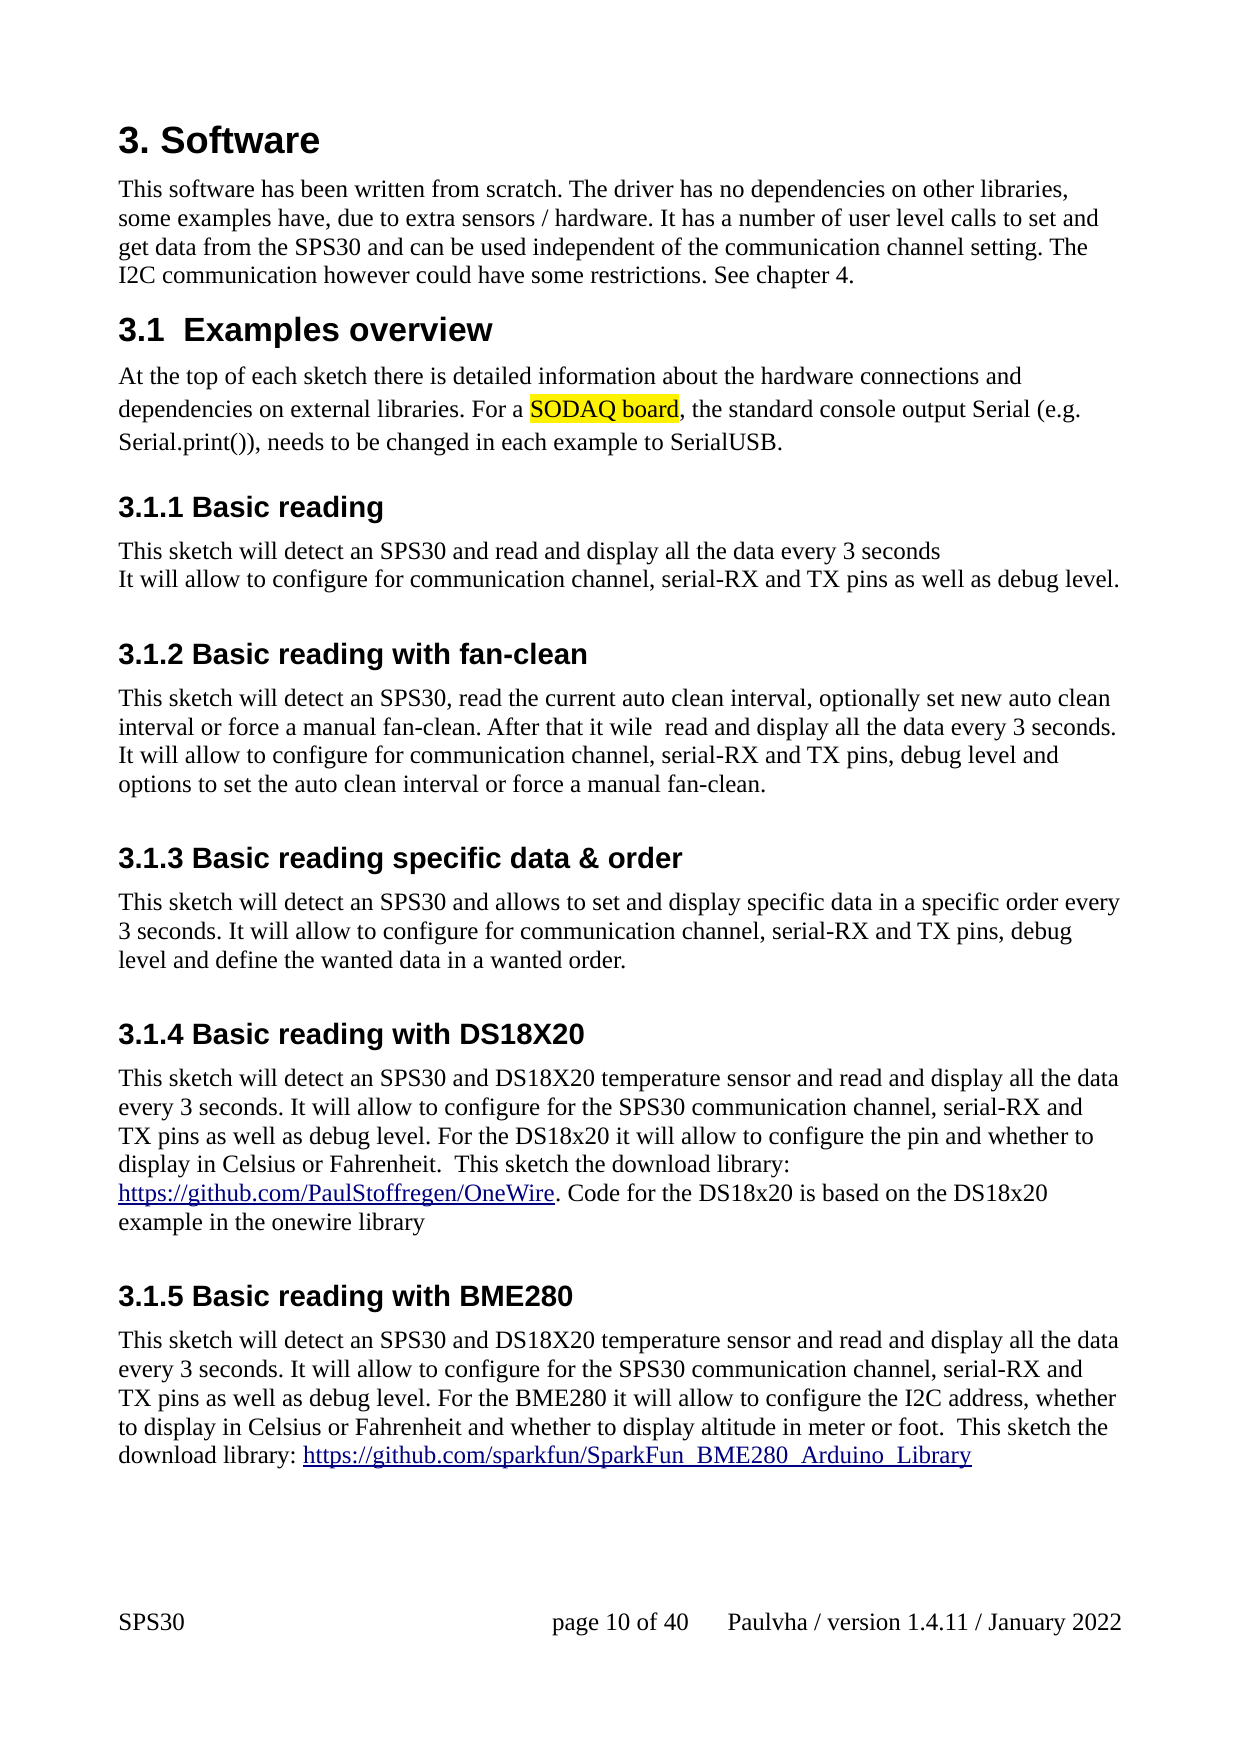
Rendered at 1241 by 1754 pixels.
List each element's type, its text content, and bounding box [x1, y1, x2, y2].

subtitle 3.1.1 Basic reading [118, 489, 1122, 523]
text This sketch will detect an SPS30 and read and display all the data every 3 seconds [118, 536, 1122, 564]
subtitle 3.1.4 Basic reading with DS18X20 [118, 1017, 1122, 1051]
text This sketch will detect an SPS30 and DS18X20 temperature sensor and read and display all the data every 3 seconds. It will allow to configure for the SPS30 communication channel, serial-RX and TX pins as well as debug level. For the DS18x20 it will allow to configure the pin and whether to display in Celsius or Fahrenheit. This sketch the download library: https://github.com/PaulStoffregen/OneWire. Code for the DS18x20 is based on the DS18x20 example in the onewire library [118, 1063, 1122, 1236]
text It will allow to configure for communication channel, serial-RX and TX pins, debug level and options to set the auto clean interval or force a manual fan-clean. [118, 740, 1122, 798]
subtitle 3.1.5 Basic reading with BME280 [118, 1279, 1122, 1313]
subtitle 3. Software [118, 118, 1122, 162]
text This sketch will detect an SPS30, read the current auto clean interval, optionally set new auto clean interval or force a manual fan-clean. After that it wile read and display all the data every 3 seconds. [118, 683, 1122, 740]
text It will allow to configure for communication channel, serial-RX and TX pins as well as debug level. [118, 564, 1122, 593]
text At the top of each sketch there is detailed information about the hardware connections and dependencies on external libraries. For a SODAQ board, the standard console output Serial (e.g. Serial.print()), needs to be changed in each example to SerialUSB. [118, 361, 1122, 456]
subtitle 3.1.3 Basic reading specific data & order [118, 841, 1122, 875]
subtitle 3.1 Examples overview [118, 310, 1122, 349]
subtitle 3.1.2 Basic reading with fan-clean [118, 637, 1122, 670]
text This sketch will detect an SPS30 and DS18X20 temperature sensor and read and display all the data every 3 seconds. It will allow to configure for the SPS30 communication channel, serial-RX and TX pins as well as debug level. For the BME280 it will allow to configure the I2C address, whether to display in Celsius or Fahrenheit and whether to display altitude in meter or foot. This sketch the download library: https://github.com/sparkfun/SparkFun_BME280_Arduino_Library [118, 1325, 1122, 1469]
text This sketch will detect an SPS30 and allows to set and display specific data in a specific order every 3 seconds. It will allow to configure for communication channel, serial-RX and TX pins, debug level and define the wanted data in a wanted order. [118, 887, 1122, 974]
text This software has been written from scratch. The driver has no dependencies on other libraries, some examples have, due to extra sensors / hardware. It has a number of user level calls to set and get data from the SPS30 and can be used independent of the communication channel setting. The I2C communication however could have some restrictions. See chapter 4. [118, 174, 1122, 289]
